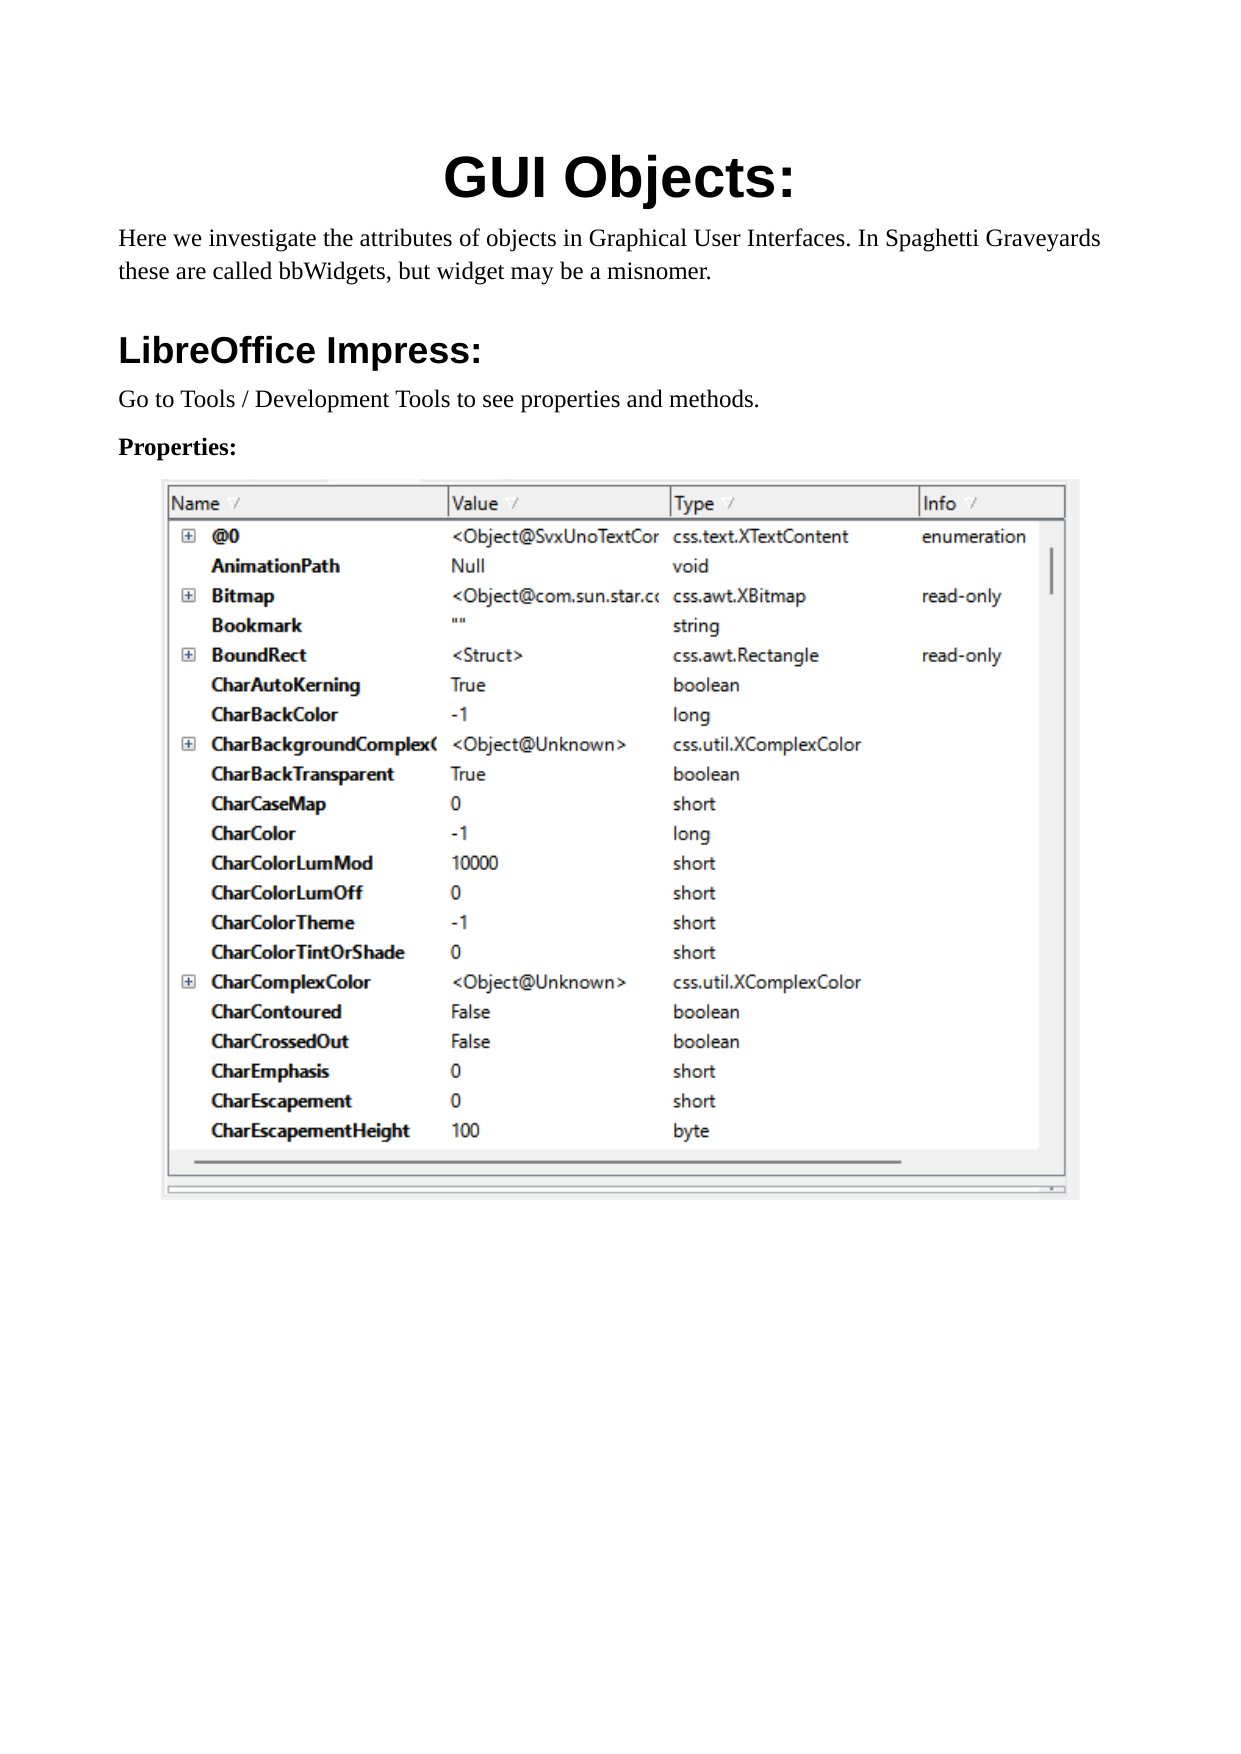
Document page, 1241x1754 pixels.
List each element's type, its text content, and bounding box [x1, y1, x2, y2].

subtitle LibreOffice Impress: [118, 328, 1122, 371]
title GUI Objects: [118, 143, 1122, 210]
text Here we investigate the attributes of objects in Graphical User Interfaces. In Spaghetti Graveyards these are called bbWidgets, but widget may be a misnomer. [118, 223, 1122, 284]
text Properties: [118, 432, 1122, 460]
text Go to Tools / Development Tools to see properties and methods. [118, 384, 1122, 413]
picture [160, 479, 1080, 1200]
